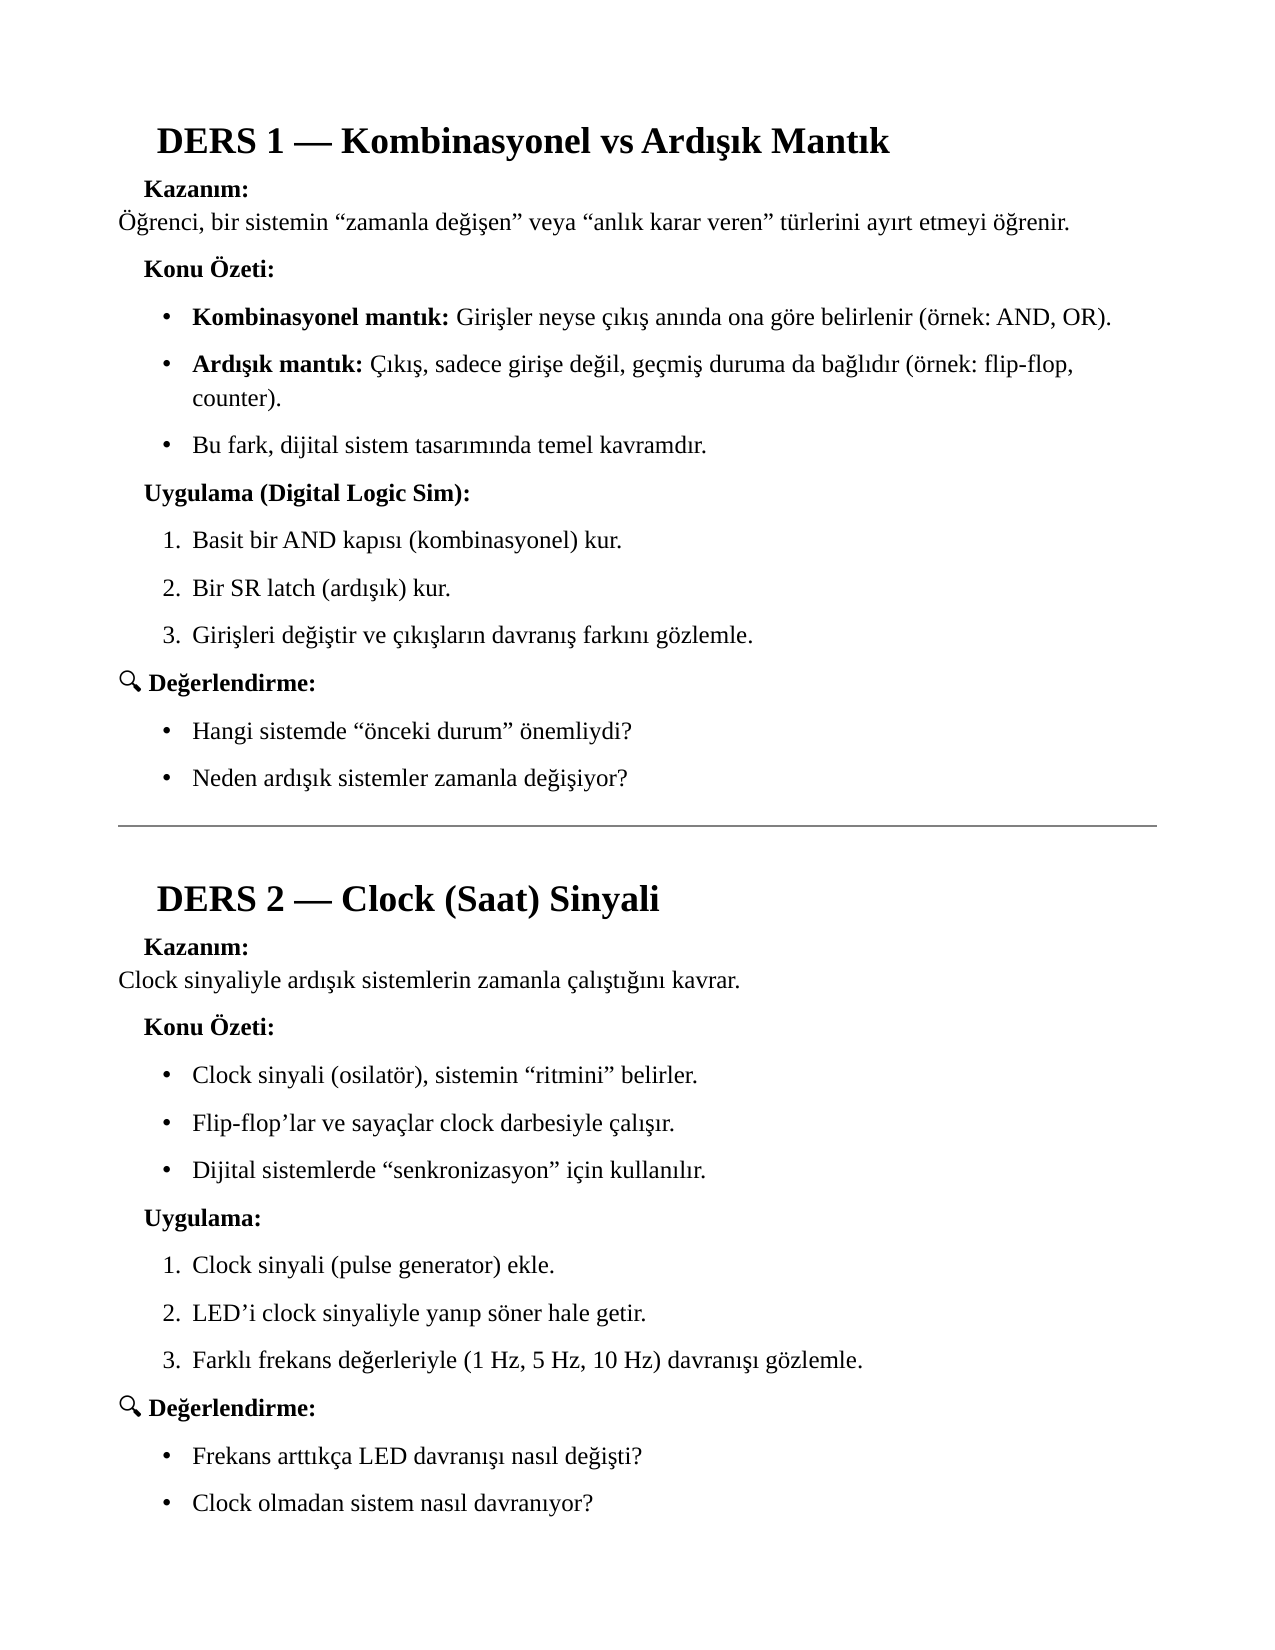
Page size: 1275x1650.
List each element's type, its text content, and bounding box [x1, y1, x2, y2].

text 🧩 Uygulama (Digital Logic Sim): [118, 478, 1157, 507]
list Neden ardışık sistemler zamanla değişiyor? [162, 763, 1157, 792]
subtitle 📘 DERS 1 — Kombinasyonel vs Ardışık Mantık [118, 118, 1157, 161]
list Farklı frekans değerleriyle (1 Hz, 5 Hz, 10 Hz) davranışı gözlemle. [162, 1346, 1157, 1374]
list Clock sinyali (osilatör), sistemin “ritmini” belirler. [162, 1060, 1157, 1089]
list Hangi sistemde “önceki durum” önemliydi? [162, 716, 1157, 744]
list Kombinasyonel mantık: Girişler neyse çıkış anında ona göre belirlenir (örnek: AND, OR). [162, 302, 1157, 331]
text 🧠 Konu Özeti: [118, 254, 1157, 283]
list Girişleri değiştir ve çıkışların davranış farkını gözlemle. [162, 621, 1157, 649]
list Bu fark, dijital sistem tasarımında temel kavramdır. [162, 430, 1157, 459]
list Clock sinyali (pulse generator) ekle. [162, 1250, 1157, 1279]
text 🔍 Değerlendirme: [118, 668, 1157, 697]
list Clock olmadan sistem nasıl davranıyor? [162, 1488, 1157, 1517]
text 🎯 Kazanım: Öğrenci, bir sistemin “zamanla değişen” veya “anlık karar veren” türlerini ayırt etmeyi öğrenir. [118, 174, 1157, 236]
text 🎯 Kazanım: Clock sinyaliyle ardışık sistemlerin zamanla çalıştığını kavrar. [118, 932, 1157, 993]
subtitle 📘 DERS 2 — Clock (Saat) Sinyali [118, 876, 1157, 919]
text 🧩 Uygulama: [118, 1203, 1157, 1232]
list Bir SR latch (ardışık) kur. [162, 573, 1157, 602]
list LED’i clock sinyaliyle yanıp söner hale getir. [162, 1298, 1157, 1327]
text 🔍 Değerlendirme: [118, 1393, 1157, 1422]
list Frekans arttıkça LED davranışı nasıl değişti? [162, 1441, 1157, 1469]
list Dijital sistemlerde “senkronizasyon” için kullanılır. [162, 1155, 1157, 1184]
list Flip-flop’lar ve sayaçlar clock darbesiyle çalışır. [162, 1108, 1157, 1136]
list Basit bir AND kapısı (kombinasyonel) kur. [162, 525, 1157, 554]
text 🧠 Konu Özeti: [118, 1012, 1157, 1041]
list Ardışık mantık: Çıkış, sadece girişe değil, geçmiş duruma da bağlıdır (örnek: flip-flop, counter). [162, 349, 1157, 411]
